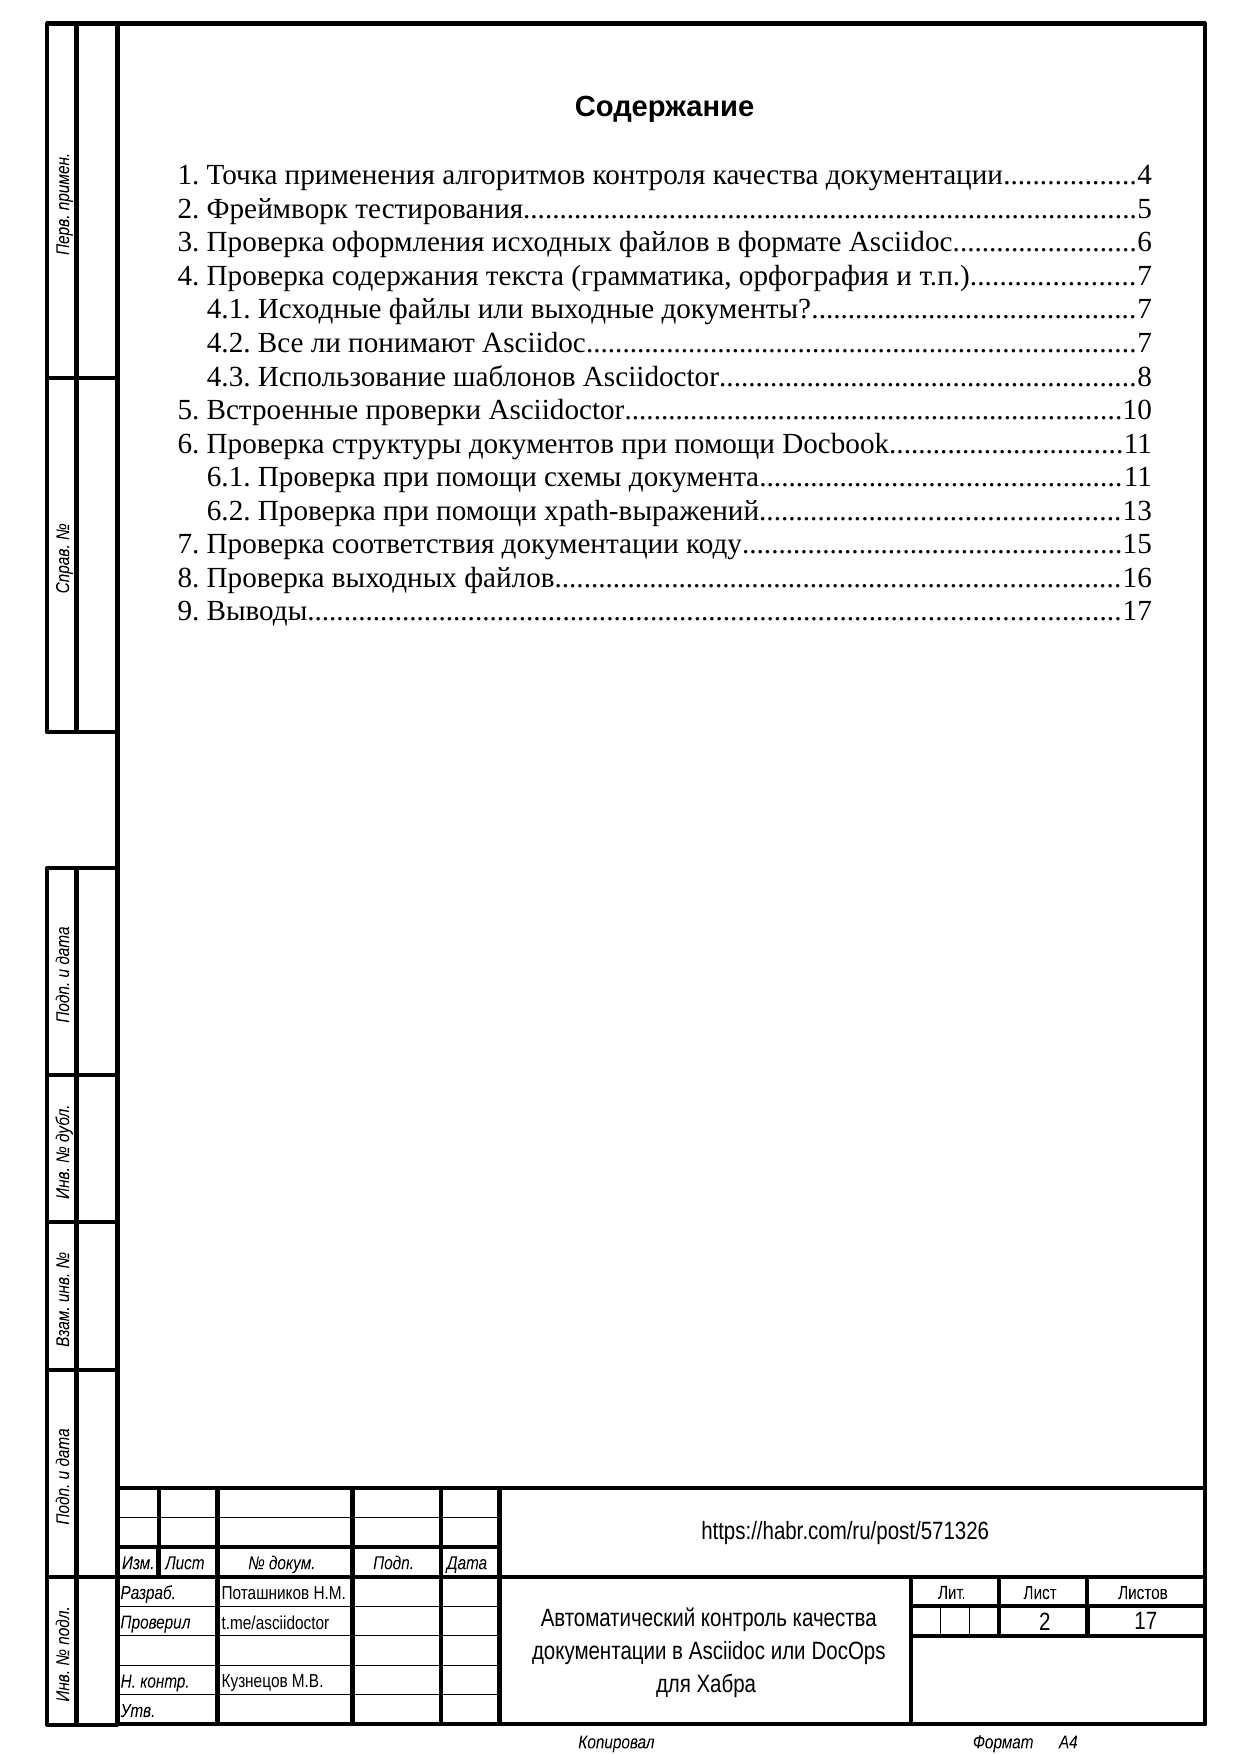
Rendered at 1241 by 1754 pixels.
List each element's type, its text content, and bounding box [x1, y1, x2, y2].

text 7. Проверка соответствия документации коду 15 [177, 526, 1152, 560]
text 9. Выводы 17 [177, 593, 1152, 627]
text 4.3. Использование шаблонов Asciidoctor 8 [207, 359, 1152, 392]
text 4.2. Все ли понимают Asciidoc 7 [207, 325, 1152, 359]
text 1. Точка применения алгоритмов контроля качества документации 4 [177, 157, 1152, 191]
text 2. Фреймворк тестирования 5 [177, 191, 1152, 224]
text 6. Проверка структуры документов при помощи Docbook 11 [177, 426, 1152, 459]
text 5. Встроенные проверки Asciidoctor 10 [177, 392, 1152, 426]
text 4. Проверка содержания текста (грамматика, орфография и т.п.) 7 [177, 258, 1152, 292]
text 3. Проверка оформления исходных файлов в формате Asciidoc 6 [177, 224, 1152, 258]
text 6.2. Проверка при помощи xpath-выражений 13 [207, 493, 1152, 526]
text 6.1. Проверка при помощи схемы документа 11 [207, 459, 1152, 493]
text 4.1. Исходные файлы или выходные документы? 7 [207, 292, 1152, 325]
text 8. Проверка выходных файлов 16 [177, 560, 1152, 593]
subtitle Содержание [177, 88, 1152, 122]
